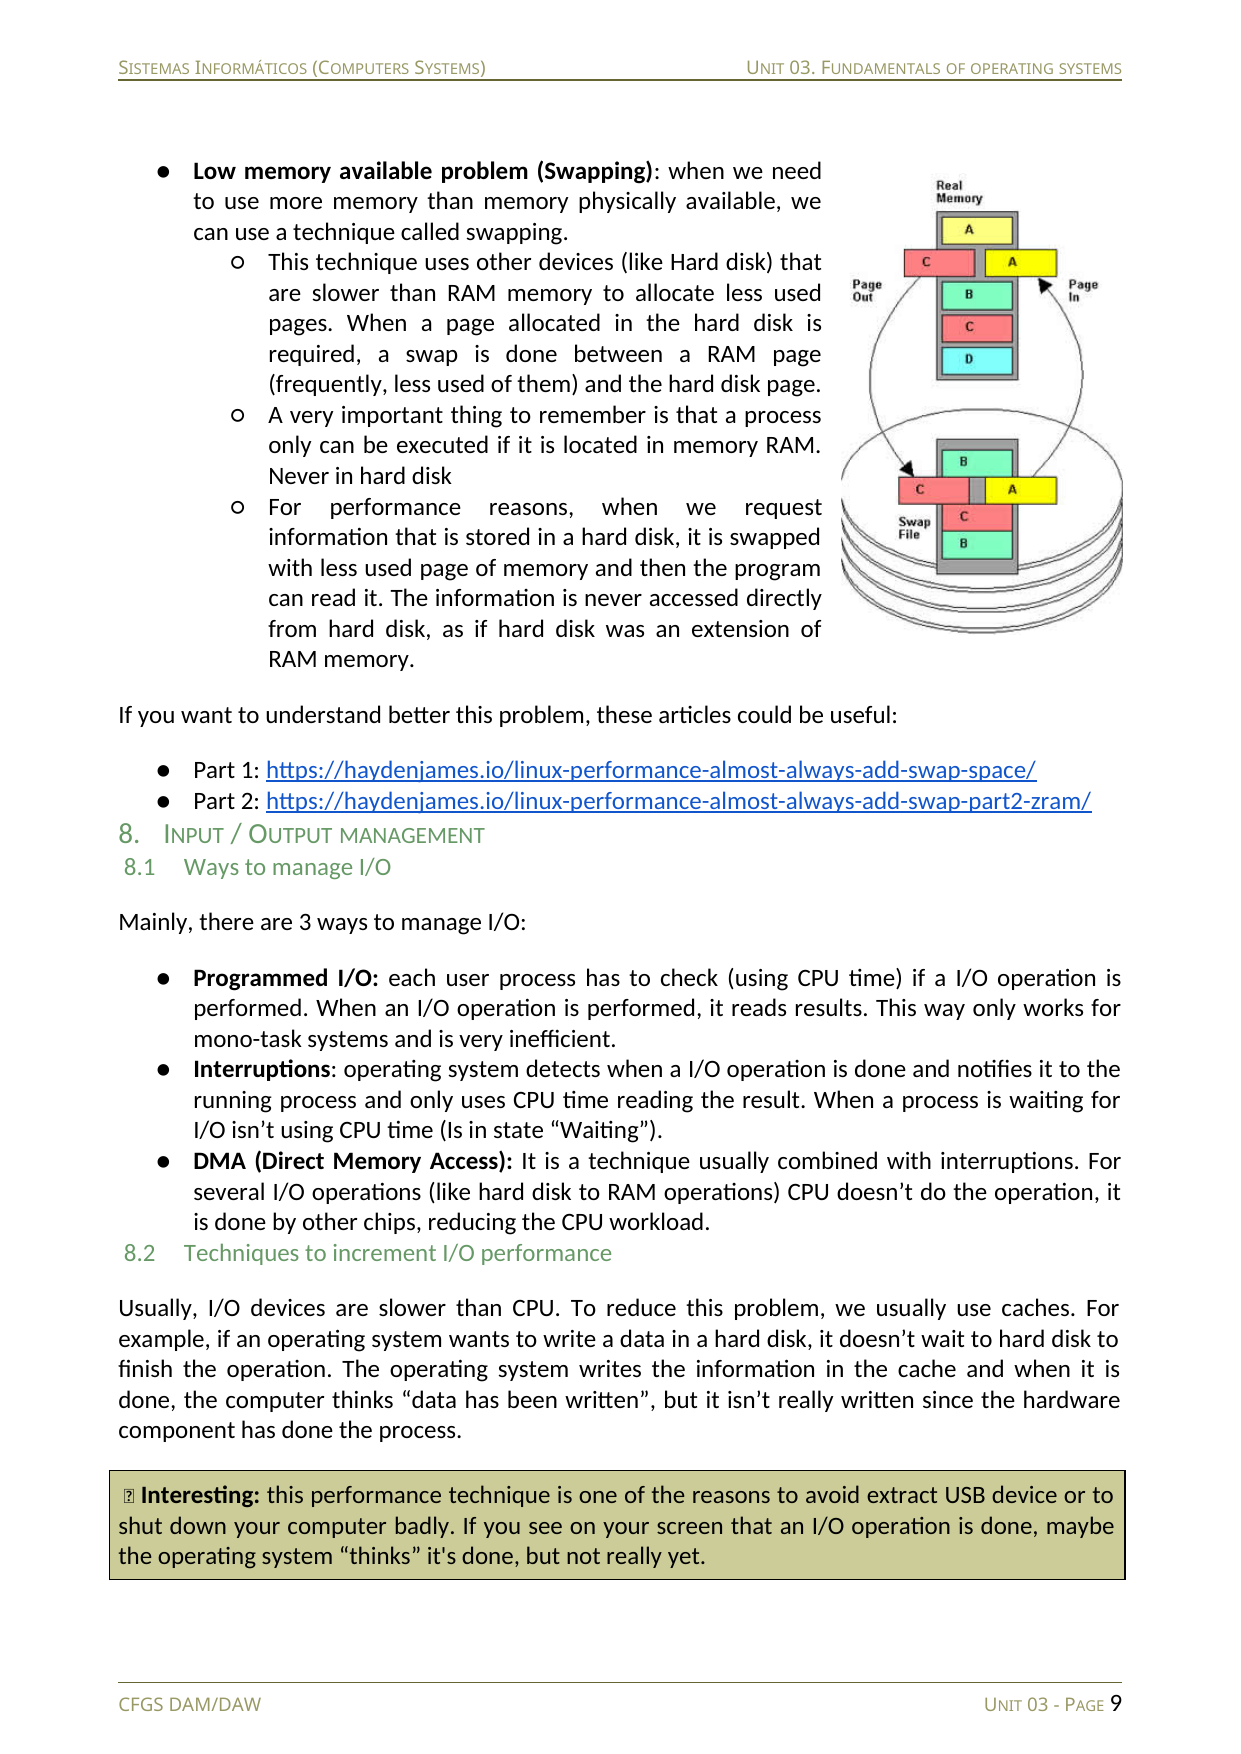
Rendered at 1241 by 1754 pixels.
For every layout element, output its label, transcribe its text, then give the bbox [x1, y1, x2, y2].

text 💬 Interesting: this performance technique is one of the reasons to avoid extract USB device or to shut down your computer badly. If you see on your screen that an I/O operation is done, maybe the operating system “thinks” it's done, but not really yet. [110, 1471, 1124, 1579]
text Usually, I/O devices are slower than CPU. To reduce this problem, we usually use caches. For example, if an operating system wants to write a data in a hard disk, it doesn’t wait to hard disk to finish the operation. The operating system writes the information in the cache and when it is done, the computer thinks “data has been written”, but it isn’t really written since the hardware component has done the process. [118, 1292, 1122, 1445]
subtitle Techniques to increment I/O performance [118, 1237, 1122, 1267]
list This technique uses other devices (like Hard disk) that are slower than RAM memory to allocate less used pages. When a page allocated in the hard disk is required, a swap is done between a RAM page (frequently, less used of them) and the hard disk page. [231, 247, 841, 399]
list For performance reasons, when we request information that is stored in a hard disk, it is swapped with less used page of memory and then the program can read it. The information is never accessed directly from hard disk, as if hard disk was an extension of RAM memory. [231, 491, 1122, 674]
list Low memory available problem (Swapping): when we need to use more memory than memory physically available, we can use a technique called swapping. [156, 155, 1122, 247]
text If you want to understand better this problem, these articles could be useful: [118, 699, 1122, 729]
list Programmed I/O: each user process has to check (using CPU time) if a I/O operation is performed. When an I/O operation is performed, it reads results. This way only works for mono-task systems and is very inefficient. [156, 962, 1122, 1054]
list A very important thing to remember is that a process only can be executed if it is located in memory RAM. Never in hard disk [231, 399, 841, 491]
list Part 1: https://haydenjames.io/linux-performance-almost-always-add-swap-space/ [156, 754, 1122, 785]
text Mainly, there are 3 ways to manage I/O: [118, 907, 1122, 937]
list DMA (Direct Memory Access): It is a technique usually combined with interruptions. For several I/O operations (like hard disk to RAM operations) CPU doesn’t do the operation, it is done by other chips, reducing the CPU workload. [156, 1145, 1122, 1237]
list Part 2: https://haydenjames.io/linux-performance-almost-always-add-swap-part2-zram/ [156, 785, 1122, 815]
subtitle Input / Output management [118, 815, 1122, 851]
list Interruptions: operating system detects when a I/O operation is done and notifies it to the running process and only uses CPU time reading the result. When a process is waiting for I/O isn’t using CPU time (Is in state “Waiting”). [156, 1054, 1122, 1145]
picture [841, 173, 1123, 635]
subtitle Ways to manage I/O [118, 851, 1122, 882]
